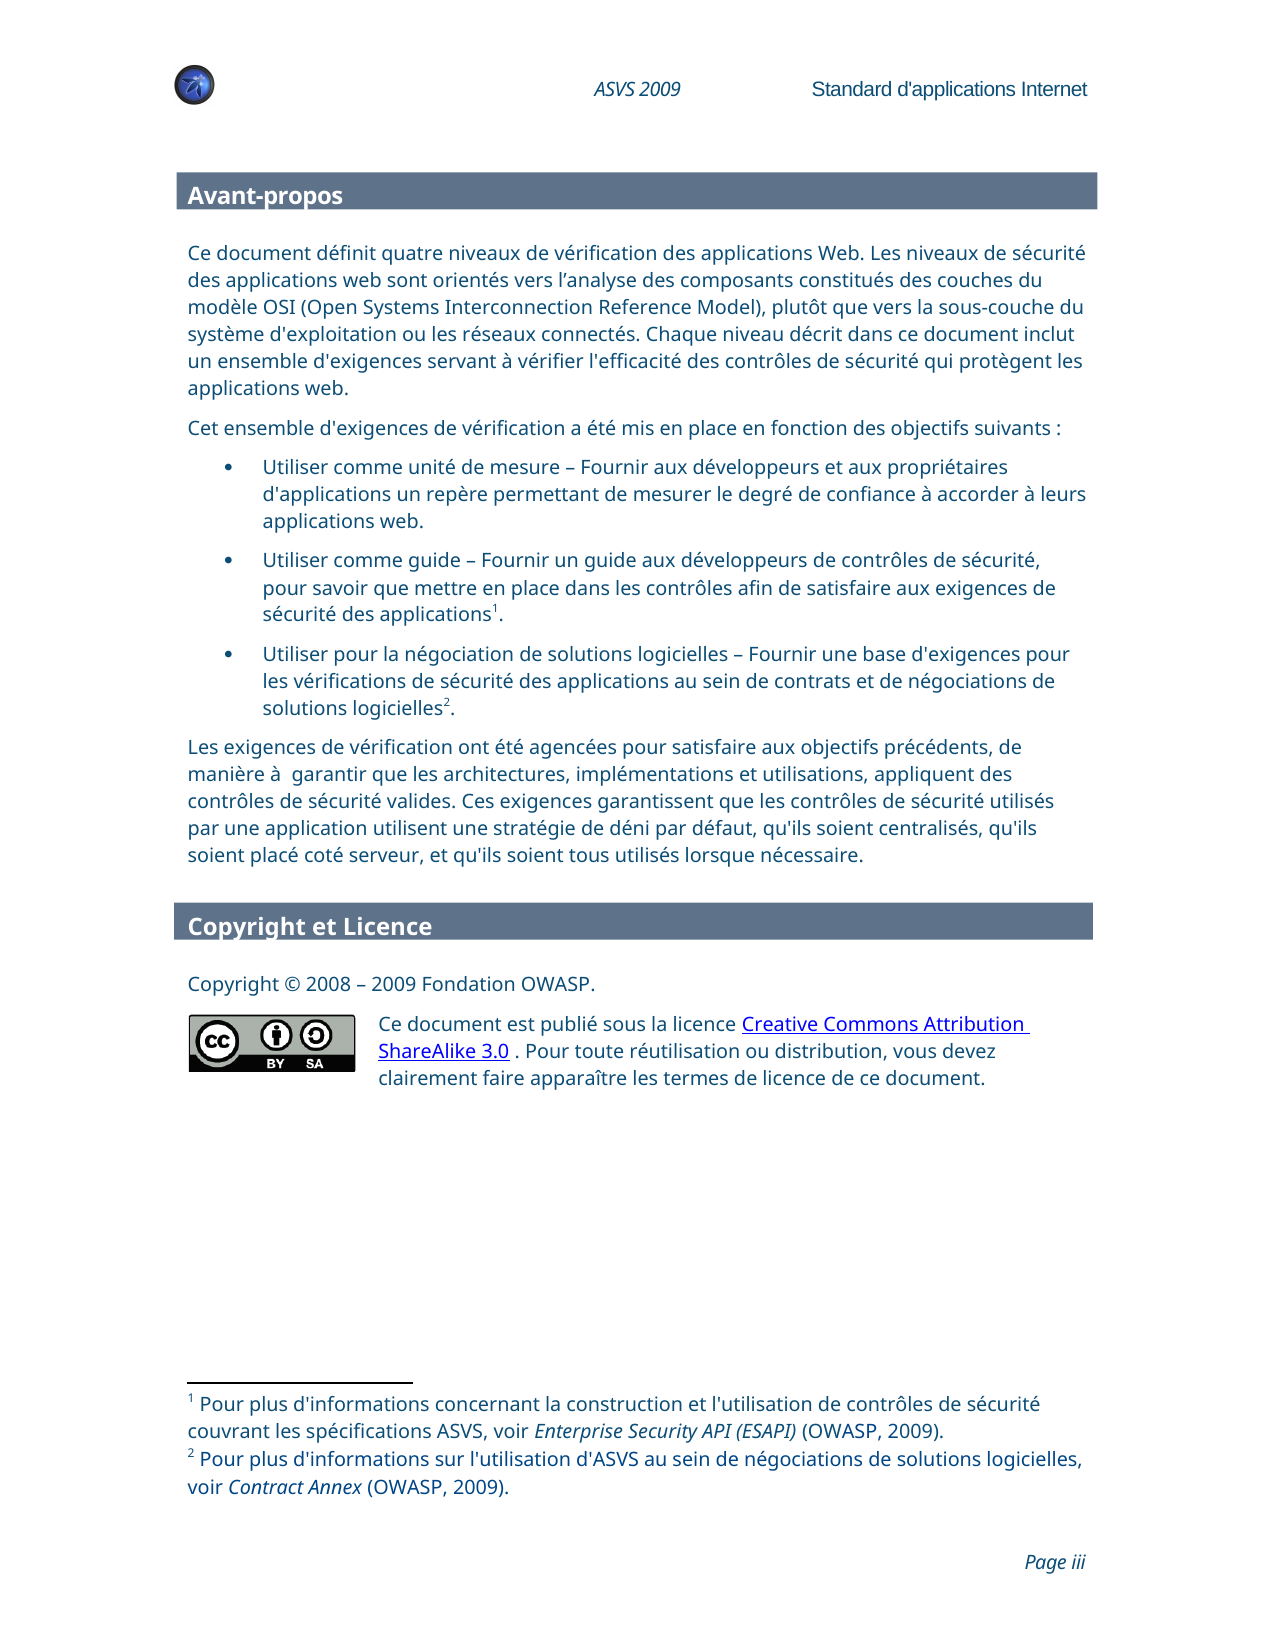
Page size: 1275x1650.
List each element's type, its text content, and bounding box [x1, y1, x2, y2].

list Utiliser pour la négociation de solutions logicielles – Fournir une base d'exigences pour les vérifications de sécurité des applications au sein de contrats et de négociations de solutions logicielles. [225, 640, 1087, 721]
picture [173, 64, 216, 106]
text Cet ensemble d'exigences de vérification a été mis en place en fonction des objectifs suivants : [187, 414, 1087, 441]
text Ce document est publié sous la licence Creative Commons Attribution ShareAlike 3.0 . Pour toute réutilisation ou distribution, vous devez clairement faire apparaître les termes de licence de ce document. [187, 1010, 1087, 1091]
text Copyright © 2008 – 2009 Fondation OWASP. [187, 971, 1087, 997]
list Utiliser comme guide – Fournir un guide aux développeurs de contrôles de sécurité, pour savoir que mettre en place dans les contrôles afin de satisfaire aux exigences de sécurité des applications. [225, 547, 1087, 628]
text Ce document définit quatre niveaux de vérification des applications Web. Les niveaux de sécurité des applications web sont orientés vers l’analyse des composants constitués des couches du modèle OSI (Open Systems Interconnection Reference Model), plutôt que vers la sous-couche du système d'exploitation ou les réseaux connectés. Chaque niveau décrit dans ce document inclut un ensemble d'exigences servant à vérifier l'efficacité des contrôles de sécurité qui protègent les applications web. [187, 239, 1087, 401]
list Pour plus d'informations concernant la construction et l'utilisation de contrôles de sécurité couvrant les spécifications ASVS, voir Enterprise Security API (ESAPI) (OWASP, 2009). [187, 1389, 1087, 1444]
list Pour plus d'informations sur l'utilisation d'ASVS au sein de négociations de solutions logicielles, voir Contract Annex (OWASP, 2009). [187, 1444, 1087, 1500]
text Les exigences de vérification ont été agencées pour satisfaire aux objectifs précédents, de manière à garantir que les architectures, implémentations et utilisations, appliquent des contrôles de sécurité valides. Ces exigences garantissent que les contrôles de sécurité utilisés par une application utilisent une stratégie de déni par défaut, qu'ils soient centralisés, qu'ils soient placé coté serveur, et qu'ils soient tous utilisés lorsque nécessaire. [187, 734, 1087, 868]
picture [188, 1014, 358, 1073]
list Utiliser comme unité de mesure – Fournir aux développeurs et aux propriétaires d'applications un repère permettant de mesurer le degré de confiance à accorder à leurs applications web. [225, 453, 1087, 534]
